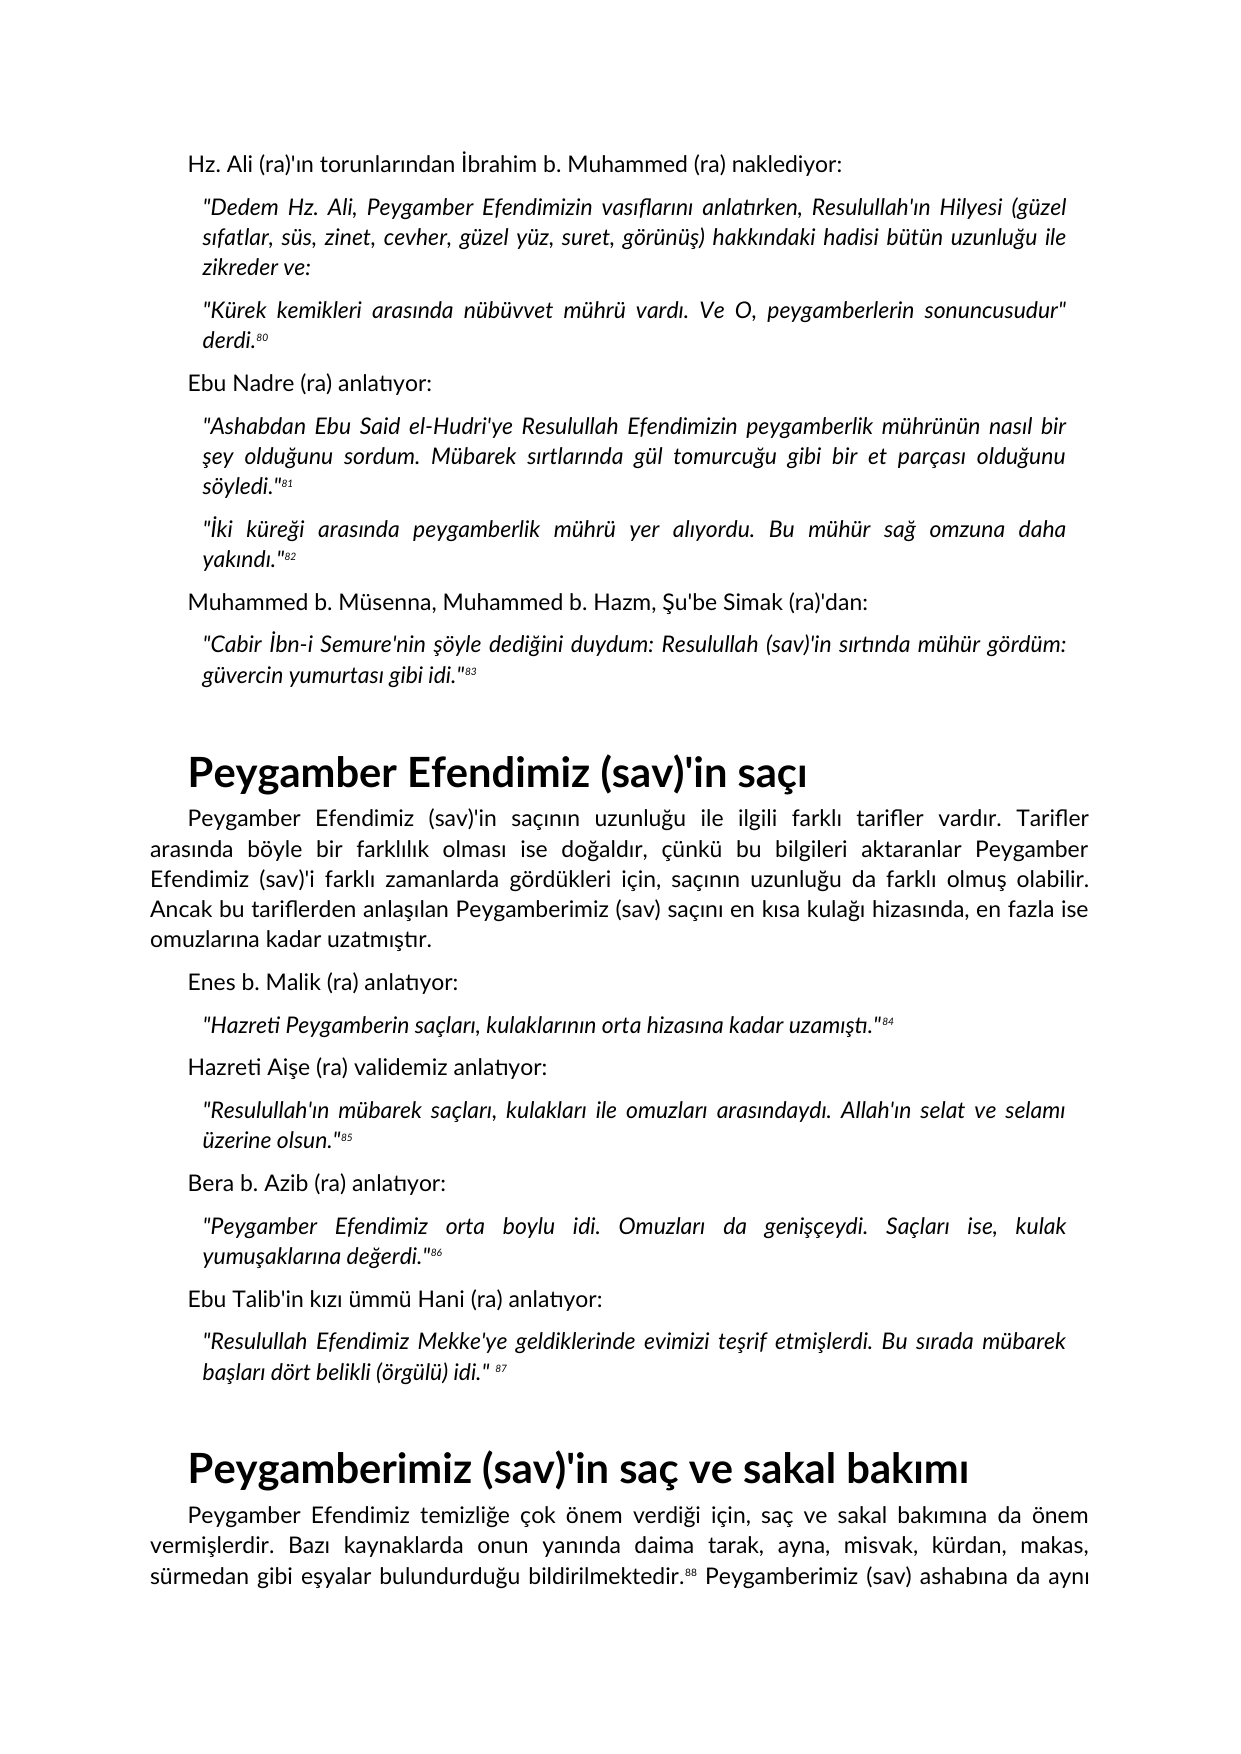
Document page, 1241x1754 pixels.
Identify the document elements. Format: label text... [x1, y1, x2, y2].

text Hz. Ali (ra)'ın torunlarından İbrahim b. Muhammed (ra) naklediyor: [150, 150, 1090, 177]
text Peygamber Efendimiz temizliğe çok önem verdiği için, saç ve sakal bakımına da önem vermişlerdir. Bazı kaynaklarda onun yanında daima tarak, ayna, misvak, kürdan, makas, sürmedan gibi eşyalar bulundurduğu bildirilmektedir.88 Peygamberimiz (sav) ashabına da aynı [150, 1501, 1090, 1589]
text Hazreti Aişe (ra) validemiz anlatıyor: [150, 1053, 1090, 1081]
text Ebu Nadre (ra) anlatıyor: [150, 369, 1090, 396]
text "İki küreği arasında peygamberlik mührü yer alıyordu. Bu mühür sağ omzuna daha yakındı."82 [202, 514, 1068, 572]
subtitle Peygamber Efendimiz (sav)'in saçı [187, 746, 1090, 796]
text "Dedem Hz. Ali, Peygamber Efendimizin vasıflarını anlatırken, Resulullah'ın Hilyesi (güzel sıfatlar, süs, zinet, cevher, güzel yüz, suret, görünüş) hakkındaki hadisi bütün uzunluğu ile zikreder ve: [202, 193, 1068, 281]
text Enes b. Malik (ra) anlatıyor: [150, 968, 1090, 995]
text "Resulullah'ın mübarek saçları, kulakları ile omuzları arasındaydı. Allah'ın selat ve selamı üzerine olsun."85 [202, 1096, 1068, 1153]
text "Resulullah Efendimiz Mekke'ye geldiklerinde evimizi teşrif etmişlerdi. Bu sırada mübarek başları dört belikli (örgülü) idi." 87 [202, 1327, 1068, 1385]
text Bera b. Azib (ra) anlatıyor: [150, 1169, 1090, 1196]
text Ebu Talib'in kızı ümmü Hani (ra) anlatıyor: [150, 1284, 1090, 1312]
text "Hazreti Peygamberin saçları, kulaklarının orta hizasına kadar uzamıştı."84 [202, 1010, 1068, 1038]
text "Ashabdan Ebu Said el-Hudri'ye Resulullah Efendimizin peygamberlik mührünün nasıl bir şey olduğunu sordum. Mübarek sırtlarında gül tomurcuğu gibi bir et parçası olduğunu söyledi."81 [202, 411, 1068, 499]
text "Peygamber Efendimiz orta boylu idi. Omuzları da genişçeydi. Saçları ise, kulak yumuşaklarına değerdi."86 [202, 1211, 1068, 1269]
text "Kürek kemikleri arasında nübüvvet mührü vardı. Ve O, peygamberlerin sonuncusudur" derdi.80 [202, 296, 1068, 353]
text Muhammed b. Müsenna, Muhammed b. Hazm, Şu'be Simak (ra)'dan: [150, 587, 1090, 615]
text Peygamber Efendimiz (sav)'in saçının uzunluğu ile ilgili farklı tarifler vardır. Tarifler arasında böyle bir farklılık olması ise doğaldır, çünkü bu bilgileri aktaranlar Peygamber Efendimiz (sav)'i farklı zamanlarda gördükleri için, saçının uzunluğu da farklı olmuş olabilir. Ancak bu tariflerden anlaşılan Peygamberimiz (sav) saçını en kısa kulağı hizasında, en fazla ise omuzlarına kadar uzatmıştır. [150, 804, 1090, 952]
text "Cabir İbn-i Semure'nin şöyle dediğini duydum: Resulullah (sav)'in sırtında mühür gördüm: güvercin yumurtası gibi idi."83 [202, 630, 1068, 688]
subtitle Peygamberimiz (sav)'in saç ve sakal bakımı [187, 1443, 1090, 1493]
